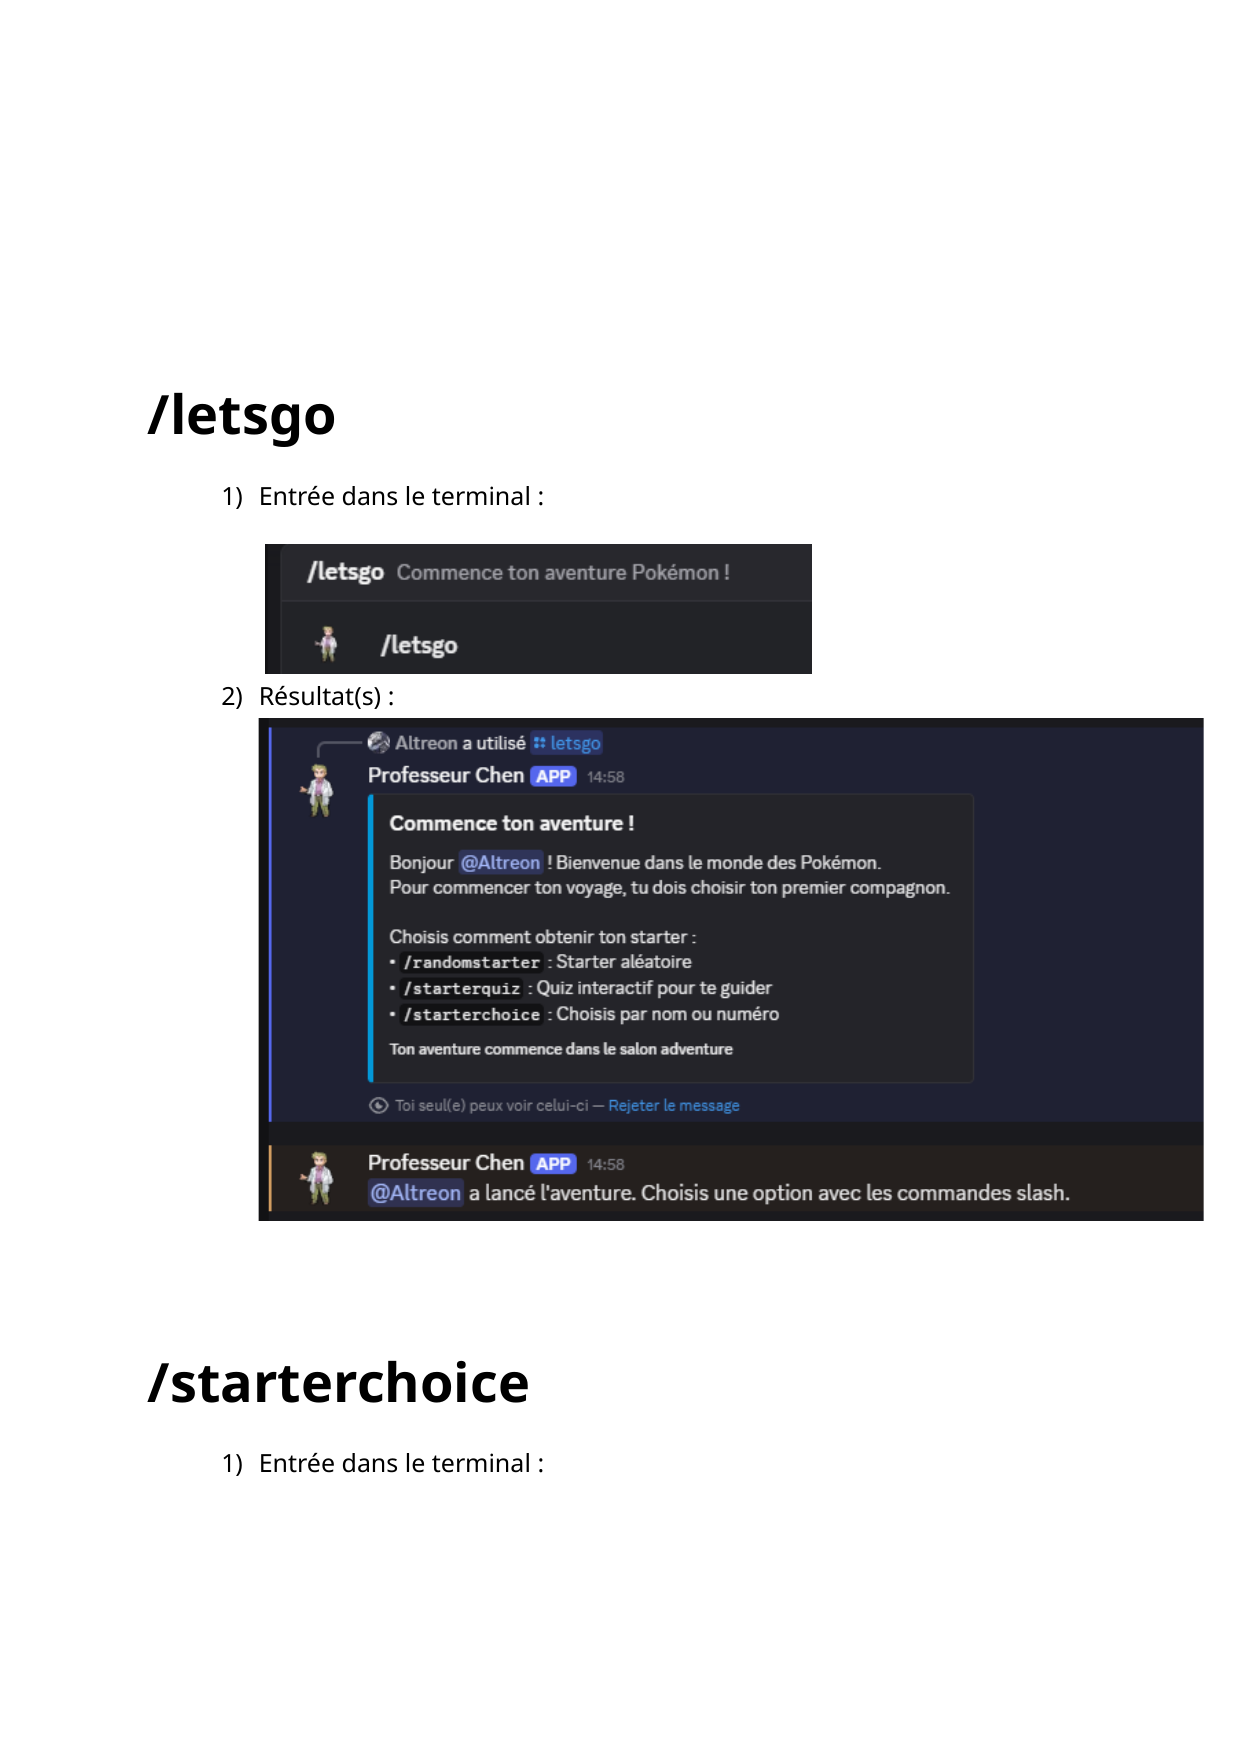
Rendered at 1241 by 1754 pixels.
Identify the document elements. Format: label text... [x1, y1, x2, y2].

text /starterchoice [148, 1344, 1093, 1418]
list Entrée dans le terminal : [221, 478, 1093, 512]
list Entrée dans le terminal : [221, 1446, 1093, 1479]
list Résultat(s) : [221, 679, 1093, 713]
text /letsgo [148, 377, 1093, 451]
